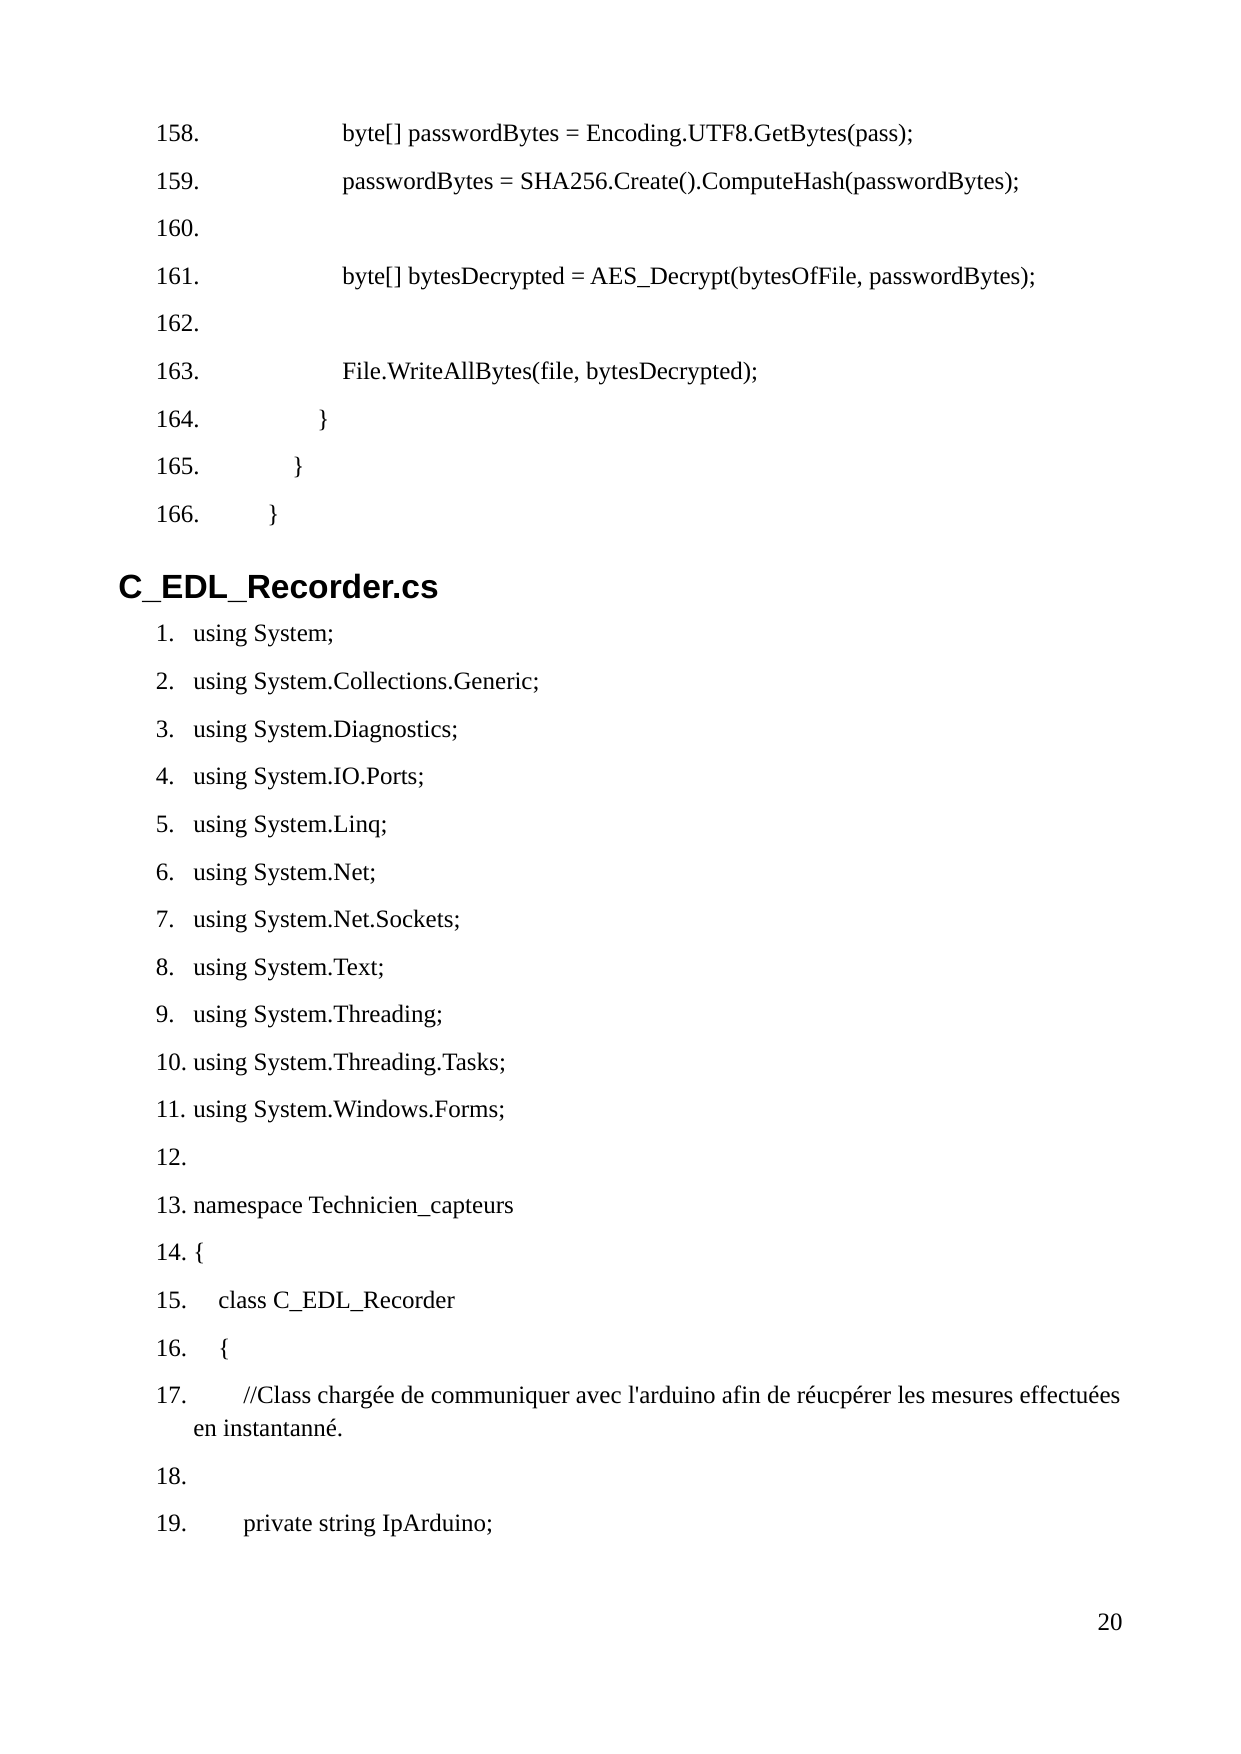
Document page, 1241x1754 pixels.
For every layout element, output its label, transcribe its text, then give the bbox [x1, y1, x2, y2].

list using System.Threading.Tasks; [156, 1047, 1122, 1076]
list using System.Text; [156, 952, 1122, 981]
list } [156, 451, 1122, 480]
list using System.IO.Ports; [156, 761, 1122, 790]
list using System; [156, 618, 1122, 647]
list } [156, 404, 1122, 432]
subtitle C_EDL_Recorder.cs [118, 567, 1122, 606]
list class C_EDL_Recorder [156, 1285, 1122, 1314]
list private string IpArduino; [156, 1508, 1122, 1537]
list { [156, 1333, 1122, 1361]
list using System.Linq; [156, 809, 1122, 838]
list using System.Collections.Generic; [156, 666, 1122, 695]
list } [156, 499, 1122, 528]
list passwordBytes = SHA256.Create().ComputeHash(passwordBytes); [156, 166, 1122, 194]
list namespace Technicien_capteurs [156, 1190, 1122, 1218]
list //Class chargée de communiquer avec l'arduino afin de réucpérer les mesures effectuées en instantanné. [156, 1380, 1122, 1442]
list using System.Threading; [156, 999, 1122, 1028]
list File.WriteAllBytes(file, bytesDecrypted); [156, 356, 1122, 385]
list byte[] passwordBytes = Encoding.UTF8.GetBytes(pass); [156, 118, 1122, 147]
list { [156, 1237, 1122, 1266]
list byte[] bytesDecrypted = AES_Decrypt(bytesOfFile, passwordBytes); [156, 261, 1122, 290]
list using System.Diagnostics; [156, 714, 1122, 742]
list using System.Windows.Forms; [156, 1094, 1122, 1123]
list using System.Net.Sockets; [156, 904, 1122, 933]
list using System.Net; [156, 857, 1122, 885]
